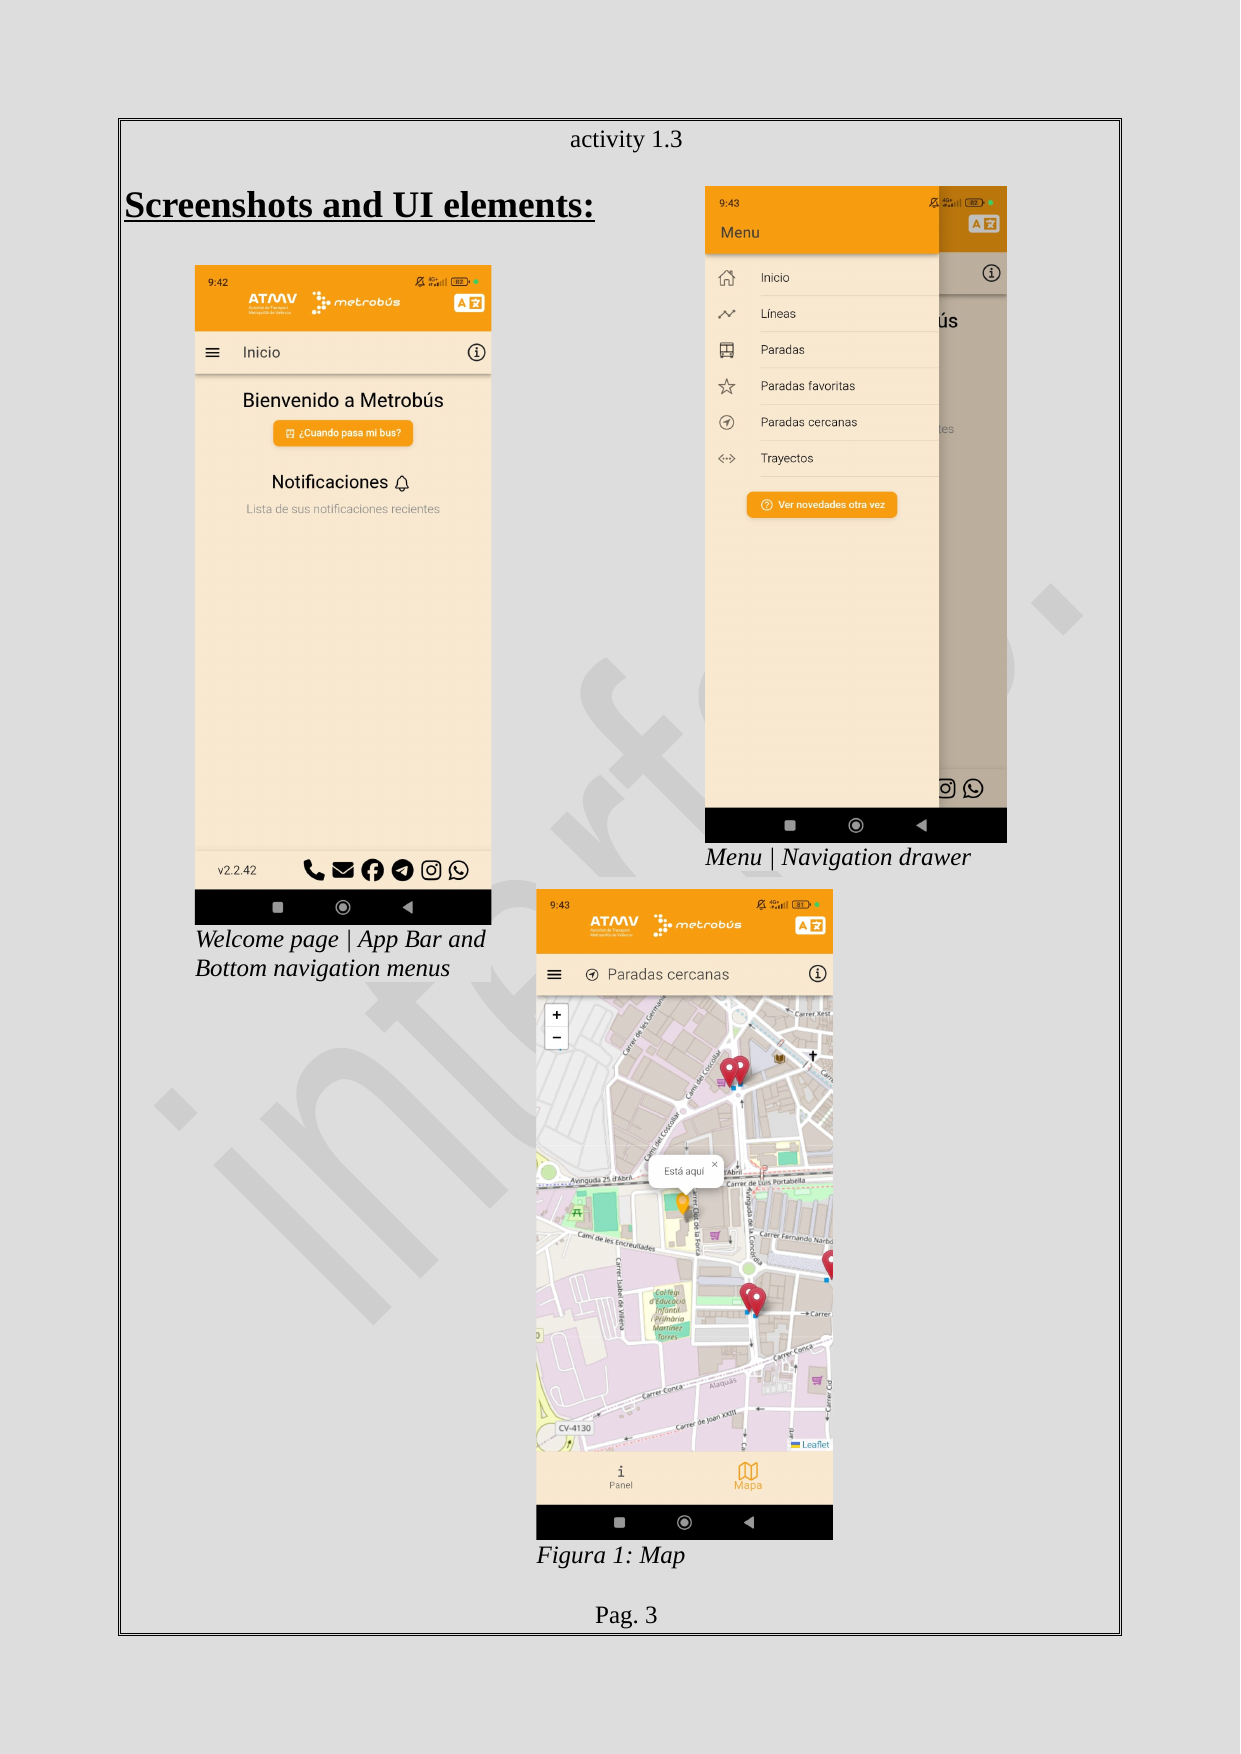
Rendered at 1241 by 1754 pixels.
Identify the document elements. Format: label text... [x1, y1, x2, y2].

text Welcome page | App Bar and Bottom navigation menus [195, 925, 491, 982]
picture [705, 186, 1007, 843]
picture [194, 265, 492, 925]
text Screenshots and UI elements: [124, 182, 1116, 1548]
picture [536, 889, 833, 1540]
text Figura 1: Map [536, 1540, 833, 1568]
text Menu | Navigation drawer [705, 843, 1007, 871]
